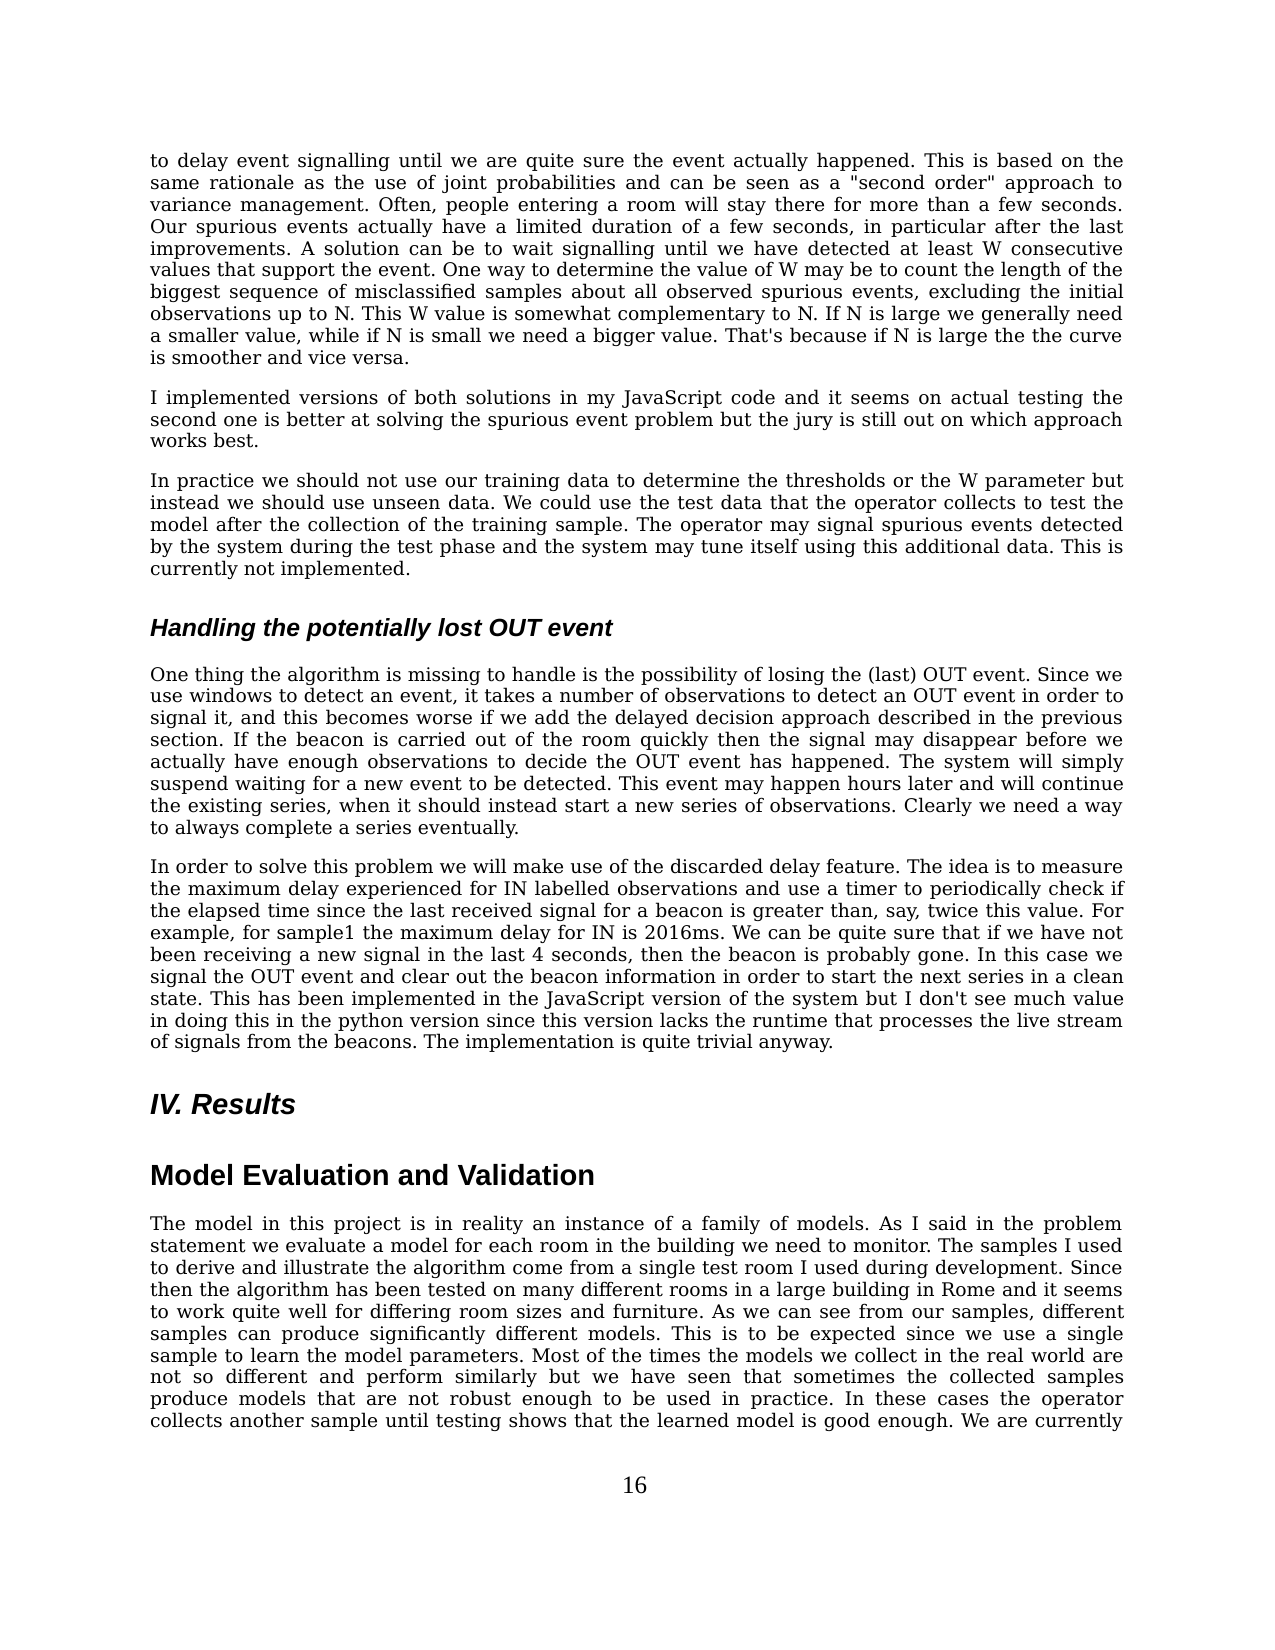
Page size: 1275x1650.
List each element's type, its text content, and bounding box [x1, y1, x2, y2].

text One thing the algorithm is missing to handle is the possibility of losing the (last) OUT event. Since we use windows to detect an event, it takes a number of observations to detect an OUT event in order to signal it, and this becomes worse if we add the delayed decision approach described in the previous section. If the beacon is carried out of the room quickly then the signal may disappear before we actually have enough observations to decide the OUT event has happened. The system will simply suspend waiting for a new event to be detected. This event may happen hours later and will continue the existing series, when it should instead start a new series of observations. Clearly we need a way to always complete a series eventually. [150, 663, 1125, 838]
subtitle Handling the potentially lost OUT event [150, 613, 1125, 642]
subtitle IV. Results [150, 1087, 1125, 1121]
text In practice we should not use our training data to determine the thresholds or the W parameter but instead we should use unseen data. We could use the test data that the operator collects to test the model after the collection of the training sample. The operator may signal spurious events detected by the system during the test phase and the system may tune itself using this additional data. This is currently not implemented. [150, 470, 1125, 579]
subtitle Model Evaluation and Validation [150, 1158, 1125, 1192]
text to delay event signalling until we are quite sure the event actually happened. This is based on the same rationale as the use of joint probabilities and can be seen as a "second order" approach to variance management. Often, people entering a room will stay there for more than a few seconds. Our spurious events actually have a limited duration of a few seconds, in particular after the last improvements. A solution can be to wait signalling until we have detected at least W consecutive values that support the event. One way to determine the value of W may be to count the length of the biggest sequence of misclassified samples about all observed spurious events, excluding the initial observations up to N. This W value is somewhat complementary to N. If N is large we generally need a smaller value, while if N is small we need a bigger value. That's because if N is large the the curve is smoother and vice versa. [150, 150, 1125, 369]
text I implemented versions of both solutions in my JavaScript code and it seems on actual testing the second one is better at solving the spurious event problem but the jury is still out on which approach works best. [150, 387, 1125, 452]
text The model in this project is in reality an instance of a family of models. As I said in the problem statement we evaluate a model for each room in the building we need to monitor. The samples I used to derive and illustrate the algorithm come from a single test room I used during development. Since then the algorithm has been tested on many different rooms in a large building in Rome and it seems to work quite well for differing room sizes and furniture. As we can see from our samples, different samples can produce significantly different models. This is to be expected since we use a single sample to learn the model parameters. Most of the times the models we collect in the real world are not so different and perform similarly but we have seen that sometimes the collected samples produce models that are not robust enough to be used in practice. In these cases the operator collects another sample until testing shows that the learned model is good enough. We are currently [150, 1213, 1125, 1432]
text In order to solve this problem we will make use of the discarded delay feature. The idea is to measure the maximum delay experienced for IN labelled observations and use a timer to periodically check if the elapsed time since the last received signal for a beacon is greater than, say, twice this value. For example, for sample1 the maximum delay for IN is 2016ms. We can be quite sure that if we have not been receiving a new signal in the last 4 seconds, then the beacon is probably gone. In this case we signal the OUT event and clear out the beacon information in order to start the next series in a clean state. This has been implemented in the JavaScript version of the system but I don't see much value in doing this in the python version since this version lacks the runtime that processes the live stream of signals from the beacons. The implementation is quite trivial anyway. [150, 856, 1125, 1053]
